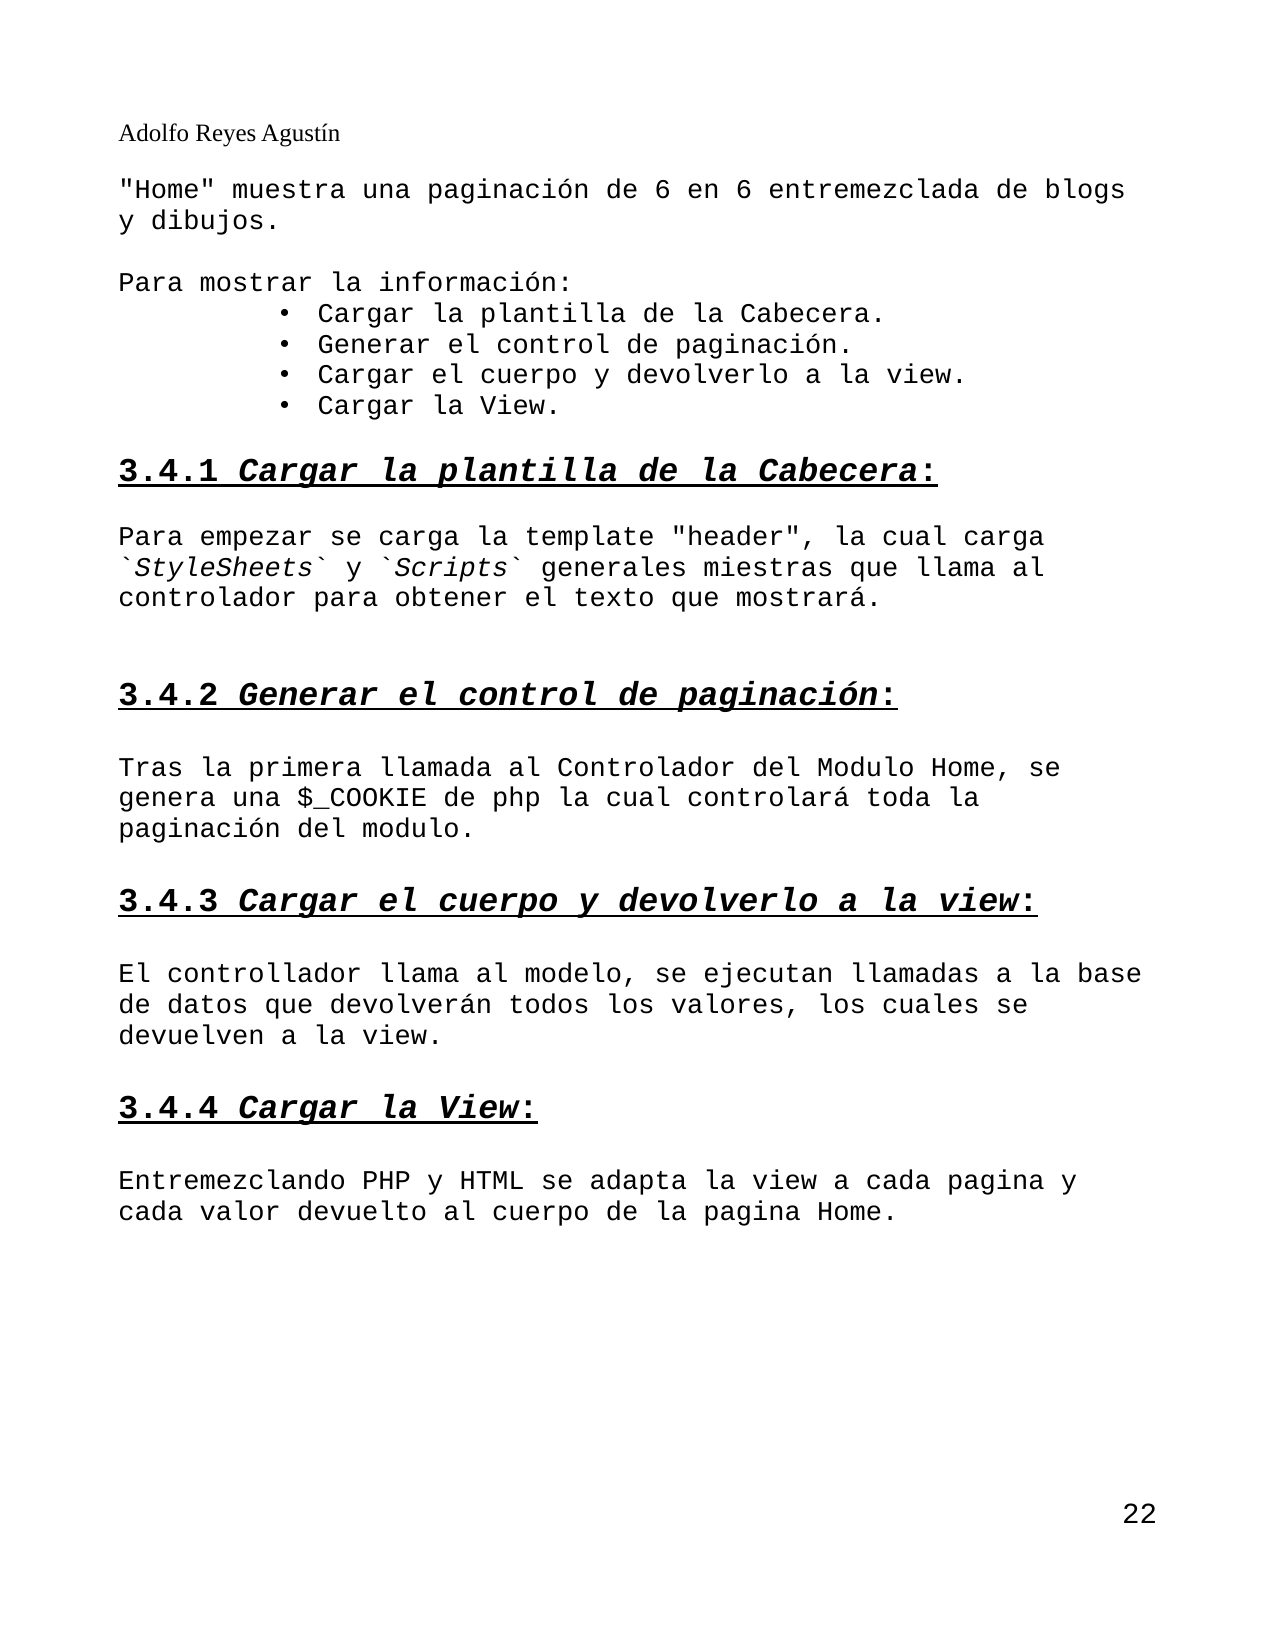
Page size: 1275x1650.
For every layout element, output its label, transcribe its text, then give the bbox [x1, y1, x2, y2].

text Para empezar se carga la template "header", la cual carga `StyleSheets` y `Scripts` generales miestras que llama al controlador para obtener el texto que mostrará. [118, 523, 1145, 615]
text 3.4.4 Cargar la View: [118, 1091, 1145, 1128]
text 3.4.1 Cargar la plantilla de la Cabecera: [118, 454, 1145, 492]
text 3.4.3 Cargar el cuerpo y devolverlo a la view: [118, 884, 1145, 922]
list Cargar la plantilla de la Cabecera. [280, 300, 1157, 330]
text Para mostrar la información: [118, 269, 1145, 300]
text 3.4.2 Generar el control de paginación: [118, 677, 1145, 715]
list Generar el control de paginación. [280, 330, 1157, 361]
list Cargar el cuerpo y devolverlo a la view. [280, 361, 1157, 392]
text Entremezclando PHP y HTML se adapta la view a cada pagina y cada valor devuelto al cuerpo de la pagina Home. [118, 1167, 1145, 1228]
text Tras la primera llamada al Controlador del Modulo Home, se genera una $_COOKIE de php la cual controlará toda la paginación del modulo. [118, 753, 1145, 846]
list Cargar la View. [280, 392, 1157, 423]
text "Home" muestra una paginación de 6 en 6 entremezclada de blogs y dibujos. [118, 176, 1145, 238]
text El controllador llama al modelo, se ejecutan llamadas a la base de datos que devolverán todos los valores, los cuales se devuelven a la view. [118, 960, 1145, 1052]
